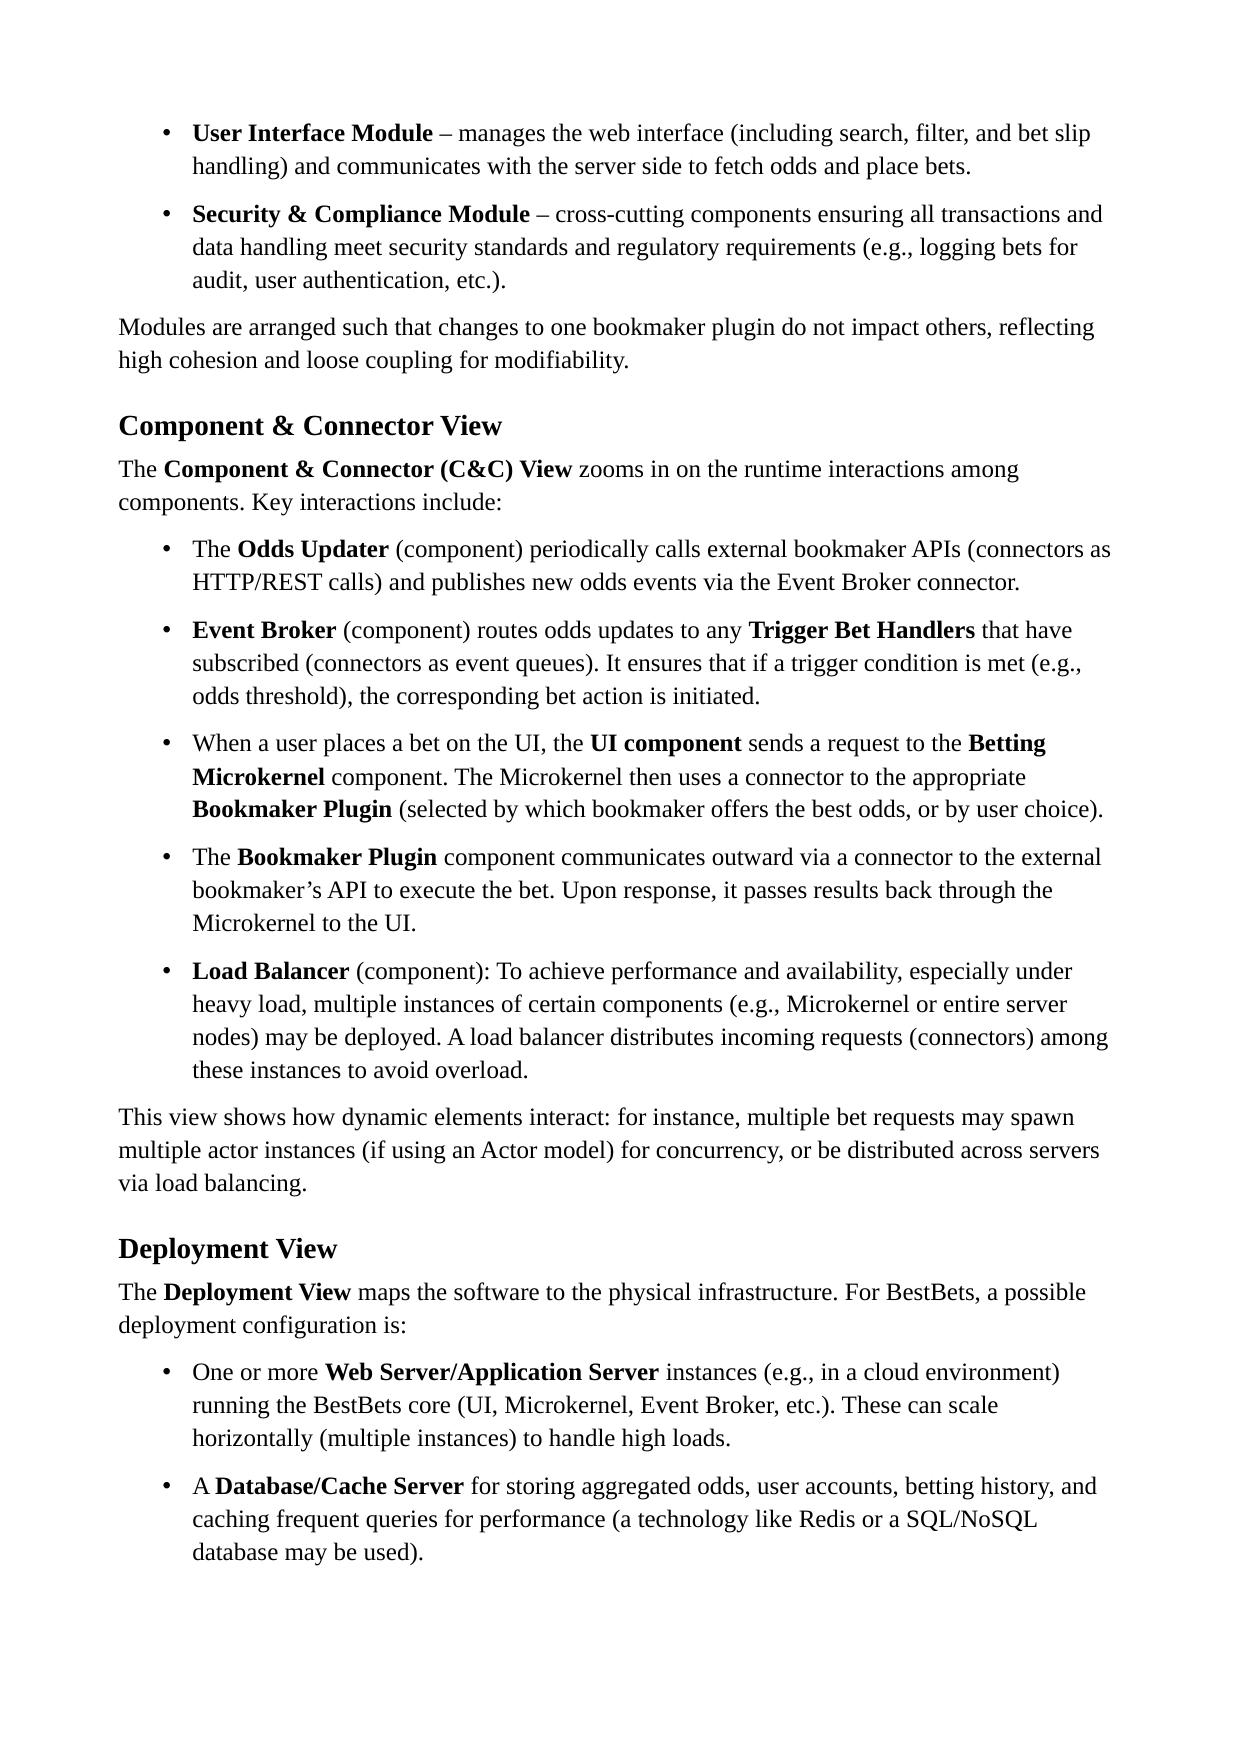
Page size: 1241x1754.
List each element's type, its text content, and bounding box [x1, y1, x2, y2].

list User Interface Module – manages the web interface (including search, filter, and bet slip handling) and communicates with the server side to fetch odds and place bets. [162, 118, 1122, 180]
list Load Balancer (component): To achieve performance and availability, especially under heavy load, multiple instances of certain components (e.g., Microkernel or entire server nodes) may be deployed. A load balancer distributes incoming requests (connectors) among these instances to avoid overload. [162, 956, 1122, 1084]
text The Component & Connector (C&C) View zooms in on the runtime interactions among components. Key interactions include: [118, 454, 1122, 515]
text This view shows how dynamic elements interact: for instance, multiple bet requests may spawn multiple actor instances (if using an Actor model) for concurrency, or be distributed across servers via load balancing. [118, 1102, 1122, 1197]
list A Database/Cache Server for storing aggregated odds, user accounts, betting history, and caching frequent queries for performance (a technology like Redis or a SQL/NoSQL database may be used). [162, 1471, 1122, 1566]
list One or more Web Server/Application Server instances (e.g., in a cloud environment) running the BestBets core (UI, Microkernel, Event Broker, etc.). These can scale horizontally (multiple instances) to handle high loads. [162, 1357, 1122, 1452]
subtitle Component & Connector View [118, 408, 1122, 441]
list Event Broker (component) routes odds updates to any Trigger Bet Handlers that have subscribed (connectors as event queues). It ensures that if a trigger condition is met (e.g., odds threshold), the corresponding bet action is initiated. [162, 615, 1122, 710]
list The Bookmaker Plugin component communicates outward via a connector to the external bookmaker’s API to execute the bet. Upon response, it passes results back through the Microkernel to the UI. [162, 842, 1122, 937]
subtitle Deployment View [118, 1231, 1122, 1264]
list When a user places a bet on the UI, the UI component sends a request to the Betting Microkernel component. The Microkernel then uses a connector to the appropriate Bookmaker Plugin (selected by which bookmaker offers the best odds, or by user choice). [162, 728, 1122, 823]
list Security & Compliance Module – cross-cutting components ensuring all transactions and data handling meet security standards and regulatory requirements (e.g., logging bets for audit, user authentication, etc.). [162, 199, 1122, 293]
list The Odds Updater (component) periodically calls external bookmaker APIs (connectors as HTTP/REST calls) and publishes new odds events via the Event Broker connector. [162, 534, 1122, 596]
text The Deployment View maps the software to the physical infrastructure. For BestBets, a possible deployment configuration is: [118, 1277, 1122, 1338]
text Modules are arranged such that changes to one bookmaker plugin do not impact others, reflecting high cohesion and loose coupling for modifiability. [118, 312, 1122, 374]
